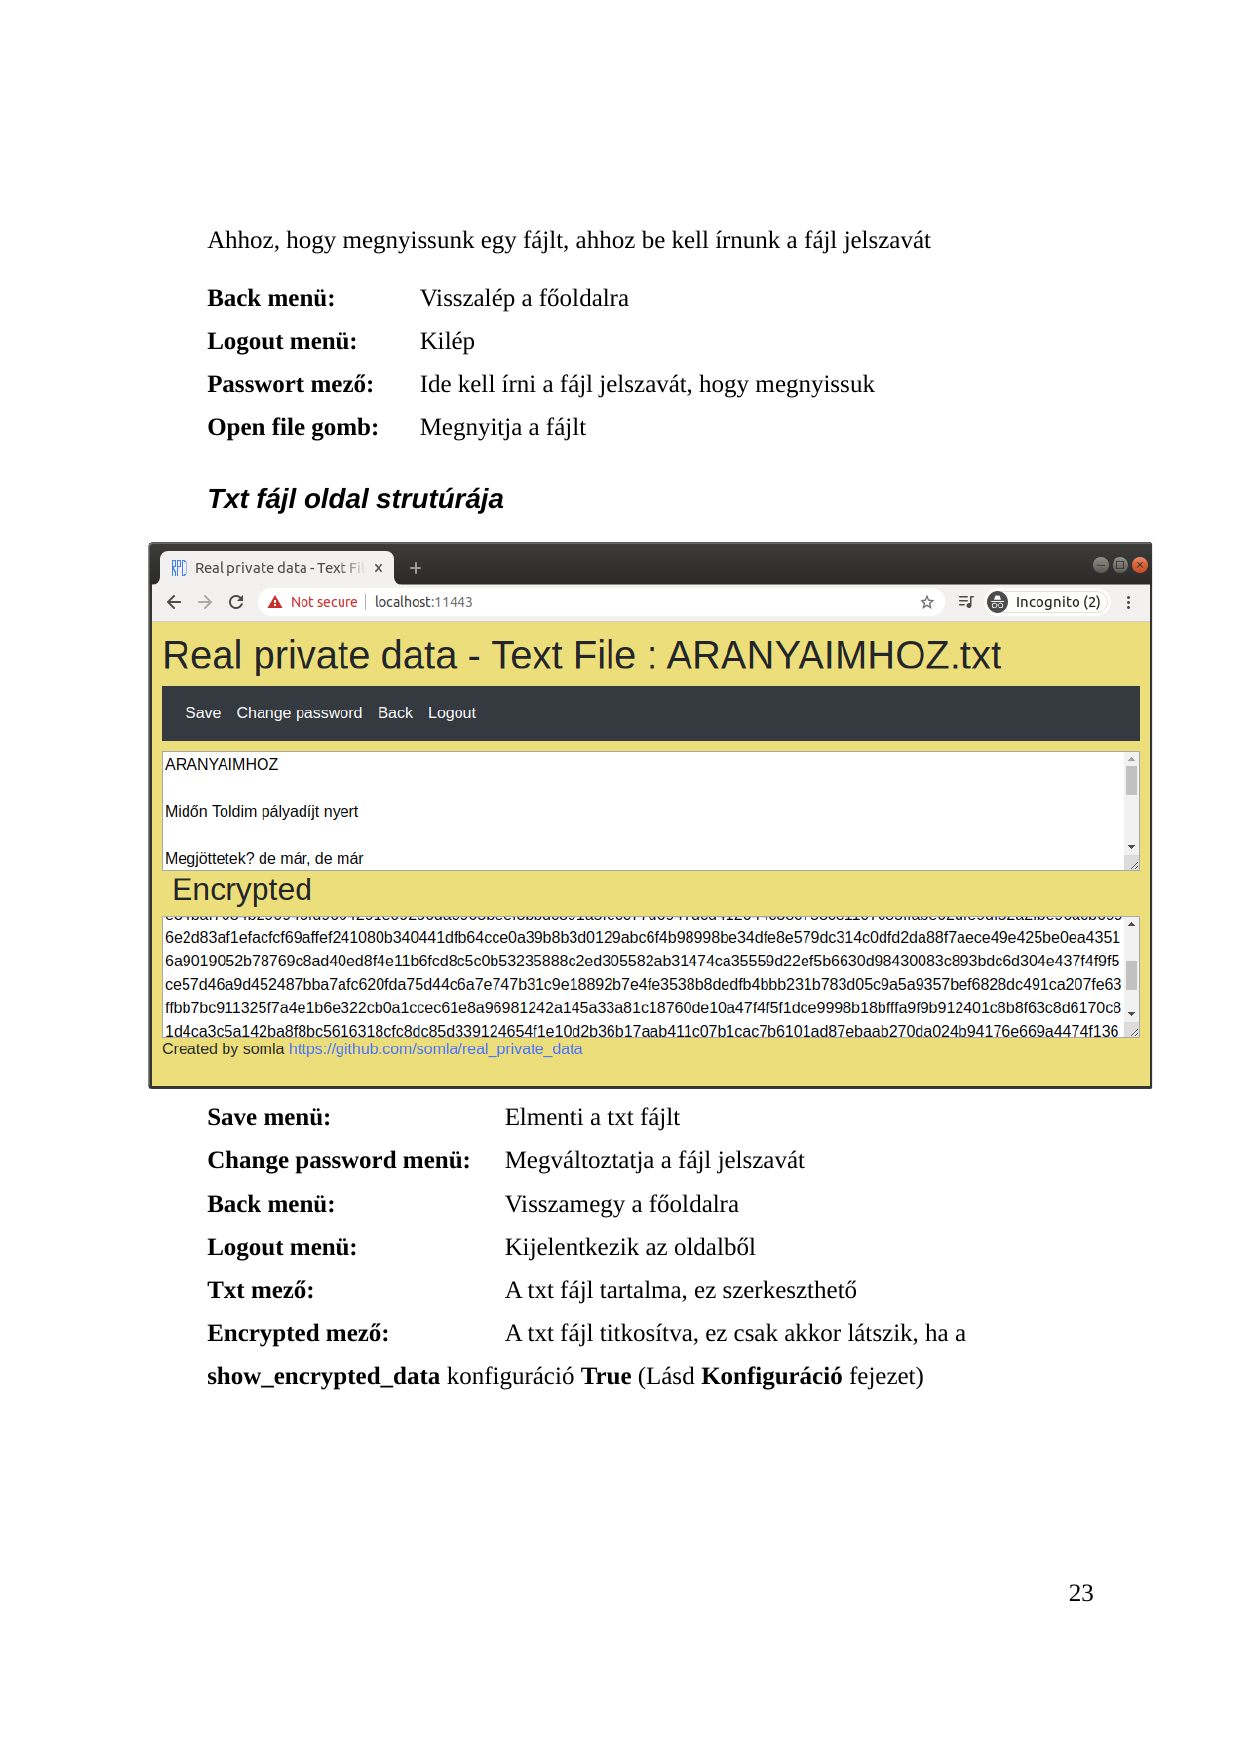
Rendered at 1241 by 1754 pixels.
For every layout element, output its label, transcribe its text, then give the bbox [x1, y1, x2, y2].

text Ahhoz, hogy megnyissunk egy fájlt, ahhoz be kell írnunk a fájl jelszavát [207, 225, 1093, 254]
subtitle Txt fájl oldal strutúrája [207, 483, 1093, 514]
text Back menü: Visszalép a főoldalra Logout menü: Kilép Passwort mező: Ide kell írni a fájl jelszavát, hogy megnyissuk Open file gomb: Megnyitja a fájlt [207, 283, 1093, 441]
picture [148, 542, 1153, 1089]
text Save menü: Elmenti a txt fájlt Change password menü: Megváltoztatja a fájl jelszavát Back menü: Visszamegy a főoldalra Logout menü: Kijelentkezik az oldalből Txt mező: A txt fájl tartalma, ez szerkeszthető Encrypted mező: A txt fájl titkosítva, ez csak akkor látszik, ha a show_encrypted_data konfiguráció True (Lásd Konfiguráció fejezet) [207, 1089, 1093, 1390]
